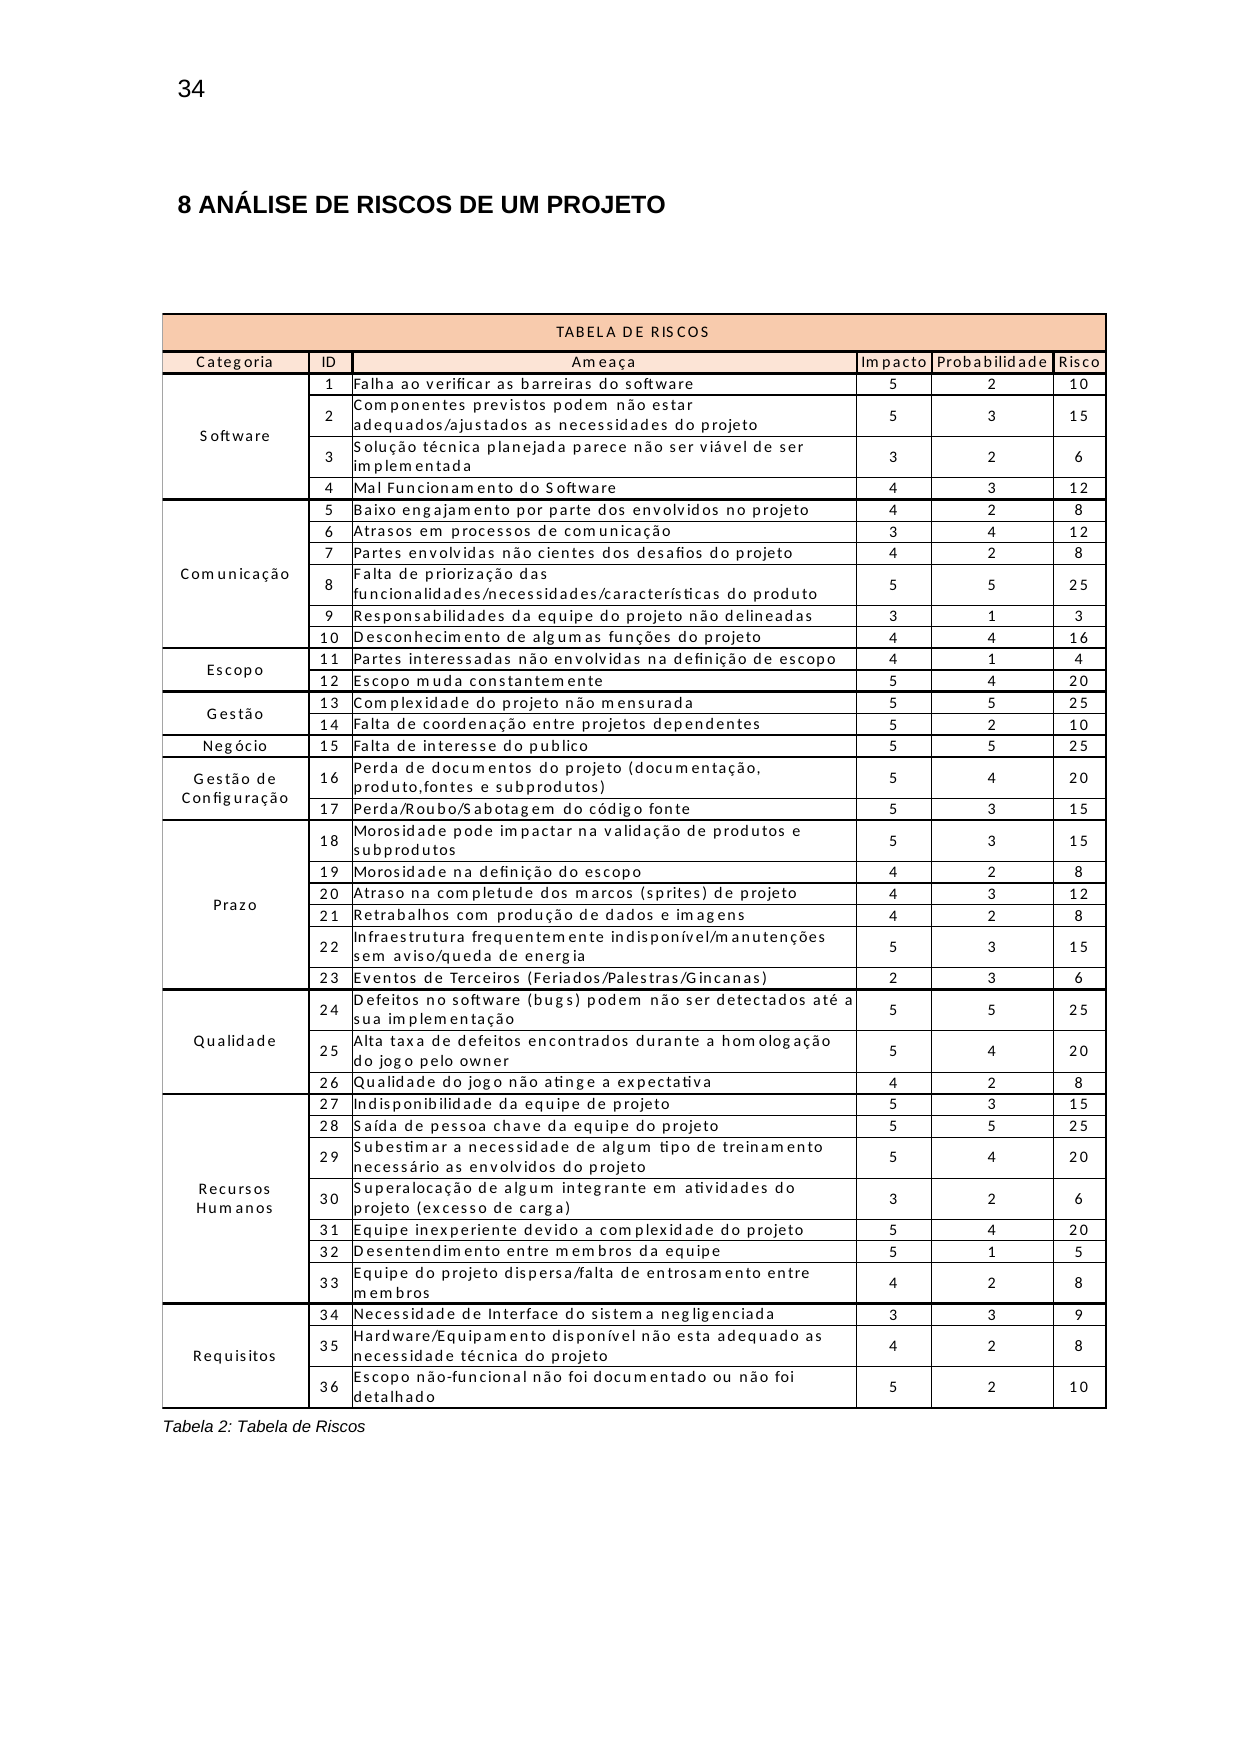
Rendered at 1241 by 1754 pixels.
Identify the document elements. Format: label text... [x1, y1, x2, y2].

subtitle 8 ANÁLISE DE RISCOS DE UM PROJETO [177, 190, 1122, 218]
text Tabela 2: Tabela de Riscos [162, 313, 1137, 1436]
